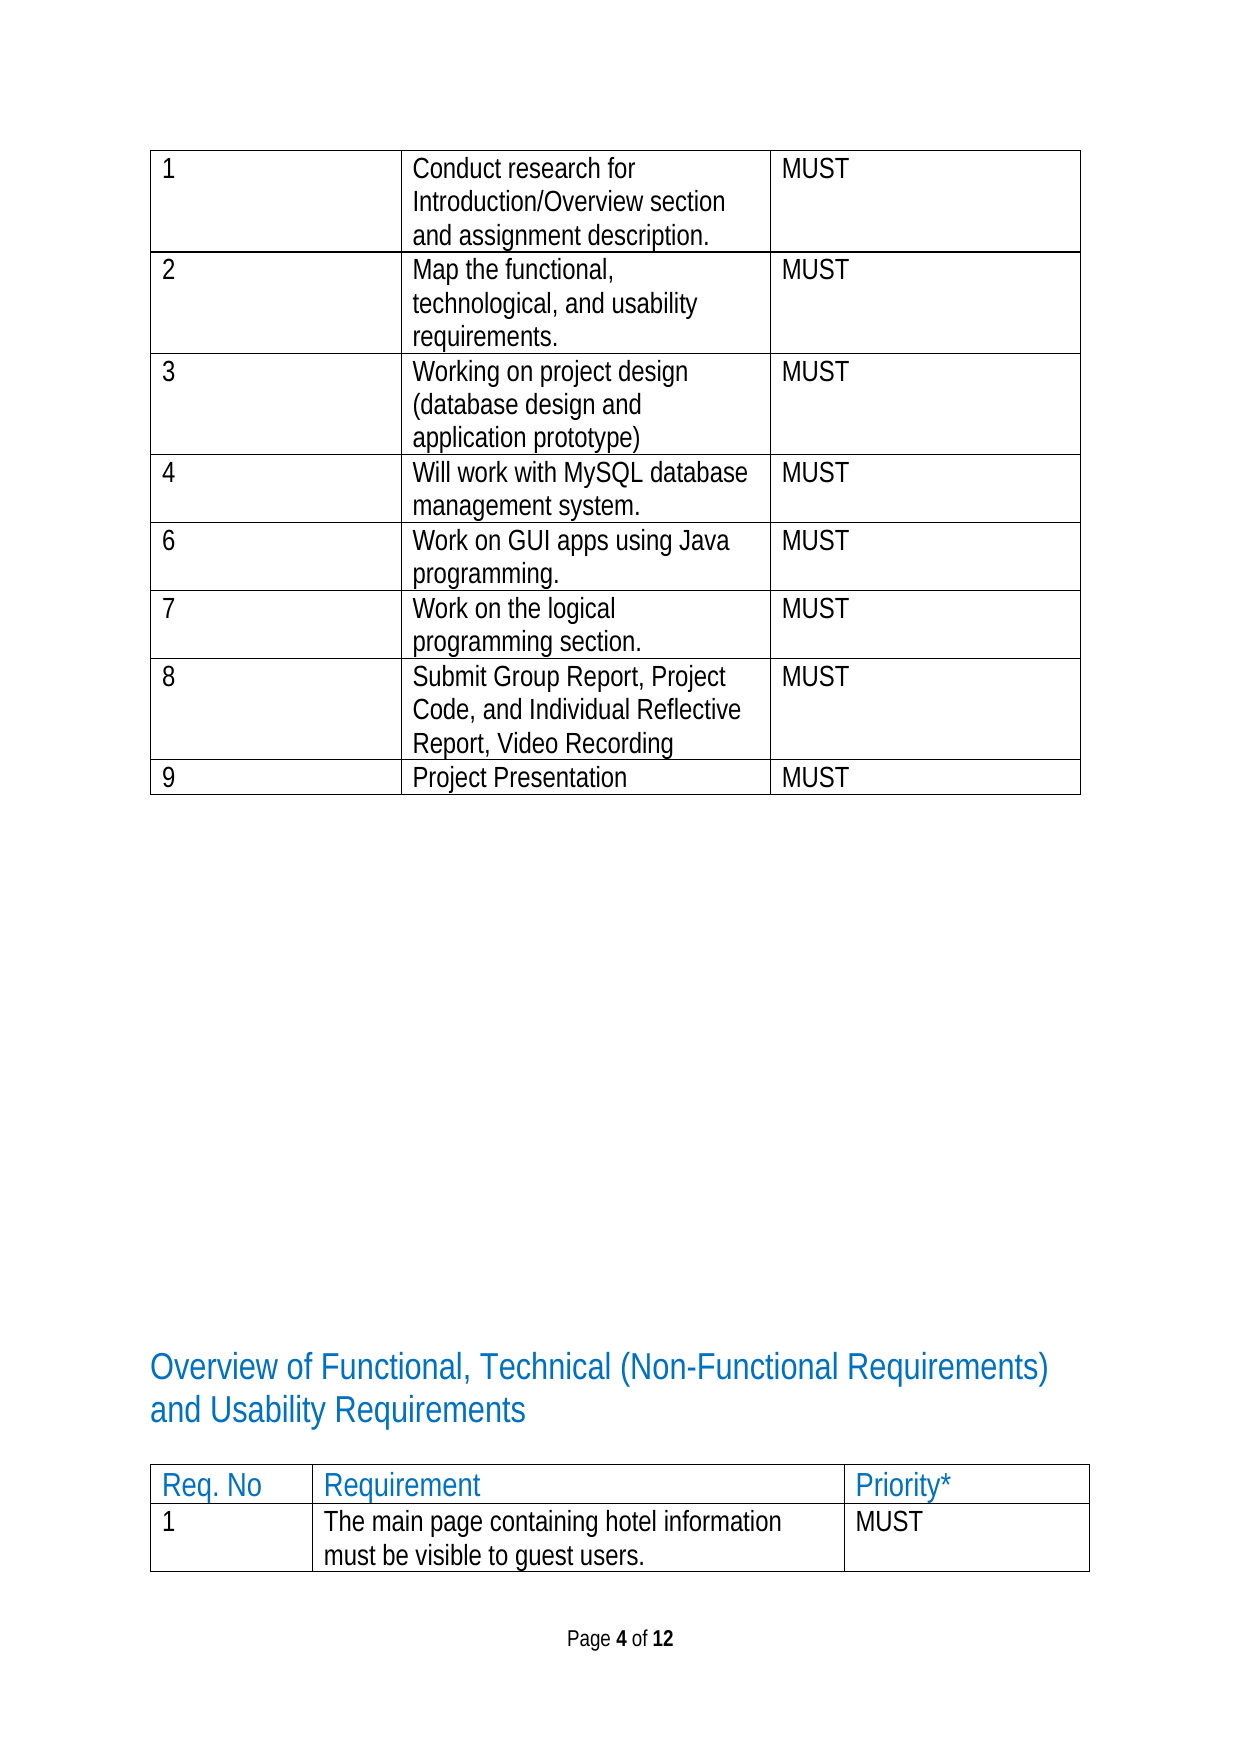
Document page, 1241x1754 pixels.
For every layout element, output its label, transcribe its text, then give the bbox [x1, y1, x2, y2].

table_cell MUST [771, 760, 1080, 794]
table_cell MUST [771, 523, 1080, 590]
table_cell MUST [771, 354, 1080, 454]
table_cell Work on the logical programming section. [402, 591, 770, 658]
table_cell 6 [151, 523, 401, 590]
table_cell Work on GUI apps using Java programming. [402, 523, 770, 590]
table_cell MUST [771, 151, 1080, 251]
table_cell MUST [845, 1504, 1089, 1571]
table_cell Submit Group Report, Project Code, and Individual Reflective Report, Video Recording [402, 659, 770, 759]
table_header Req. No [151, 1465, 312, 1503]
table_cell MUST [771, 659, 1080, 759]
table_header Priority* [845, 1465, 1089, 1503]
table_cell 1 [151, 151, 401, 251]
text Overview of Functional, Technical (Non-Functional Requirements) and Usability Requirements [150, 1344, 1090, 1430]
table_cell 7 [151, 591, 401, 658]
table_cell Working on project design (database design and application prototype) [402, 354, 770, 454]
table_header Requirement [313, 1465, 844, 1503]
table_cell 4 [151, 455, 401, 522]
table_cell 2 [151, 253, 401, 353]
table_cell 9 [151, 760, 401, 794]
table_cell Map the functional, technological, and usability requirements. [402, 253, 770, 353]
table_cell Conduct research for Introduction/Overview section and assignment description. [402, 151, 770, 251]
table_cell MUST [771, 591, 1080, 658]
table_cell Will work with MySQL database management system. [402, 455, 770, 522]
table_cell 1 [151, 1504, 312, 1571]
table_cell MUST [771, 253, 1080, 353]
table_cell The main page containing hotel information must be visible to guest users. [313, 1504, 844, 1571]
table_cell MUST [771, 455, 1080, 522]
table_cell Project Presentation [402, 760, 770, 794]
table_cell 8 [151, 659, 401, 759]
table_cell 3 [151, 354, 401, 454]
